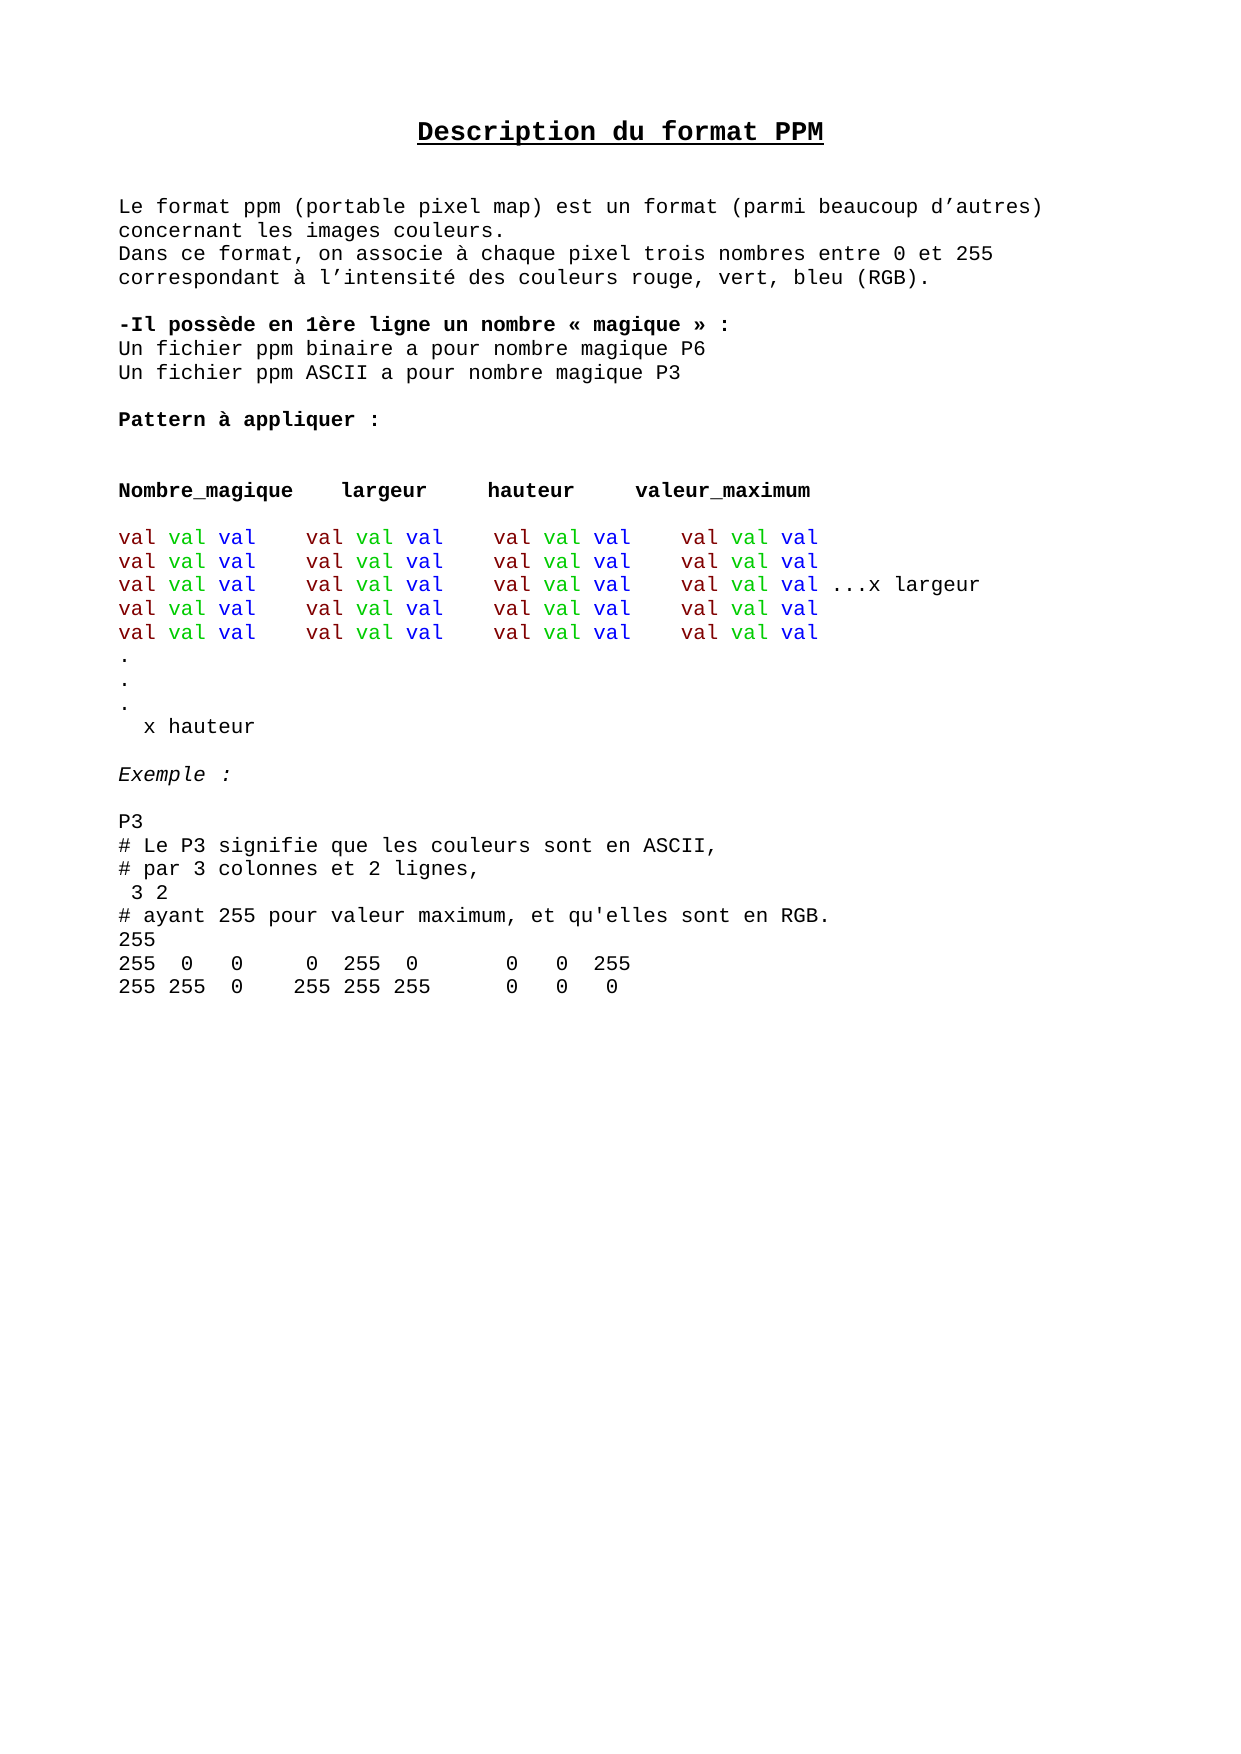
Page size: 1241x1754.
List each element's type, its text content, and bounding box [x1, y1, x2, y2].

text val val val val val val val val val val val val [118, 598, 1122, 622]
text 255 0 0 0 255 0 0 0 255 [118, 953, 1122, 976]
text Nombre_magique largeur hauteur valeur_maximum [118, 480, 1122, 503]
text Exemple : [118, 764, 1122, 787]
text Le format ppm (portable pixel map) est un format (parmi beaucoup d’autres) concernant les images couleurs. [118, 196, 1122, 243]
text 255 255 0 255 255 255 0 0 0 [118, 976, 1122, 1000]
text Description du format PPM [118, 118, 1122, 149]
text Dans ce format, on associe à chaque pixel trois nombres entre 0 et 255 correspondant à l’intensité des couleurs rouge, vert, bleu (RGB). [118, 243, 1122, 291]
text val val val val val val val val val val val val [118, 527, 1122, 551]
text # par 3 colonnes et 2 lignes, [118, 858, 1122, 882]
text P3 [118, 811, 1122, 834]
text . [118, 645, 1122, 669]
text 3 2 [118, 882, 1122, 906]
text 255 [118, 929, 1122, 953]
text # ayant 255 pour valeur maximum, et qu'elles sont en RGB. [118, 906, 1122, 929]
text -Il possède en 1ère ligne un nombre « magique » : [118, 314, 1122, 338]
text . [118, 669, 1122, 693]
text val val val val val val val val val val val val ...x largeur [118, 574, 1122, 598]
text Un fichier ppm binaire a pour nombre magique P6 [118, 338, 1122, 362]
text # Le P3 signifie que les couleurs sont en ASCII, [118, 834, 1122, 858]
text Un fichier ppm ASCII a pour nombre magique P3 [118, 362, 1122, 385]
text val val val val val val val val val val val val [118, 551, 1122, 574]
text x hauteur [118, 716, 1122, 740]
text Pattern à appliquer : [118, 409, 1122, 433]
text val val val val val val val val val val val val [118, 622, 1122, 645]
text . [118, 693, 1122, 716]
